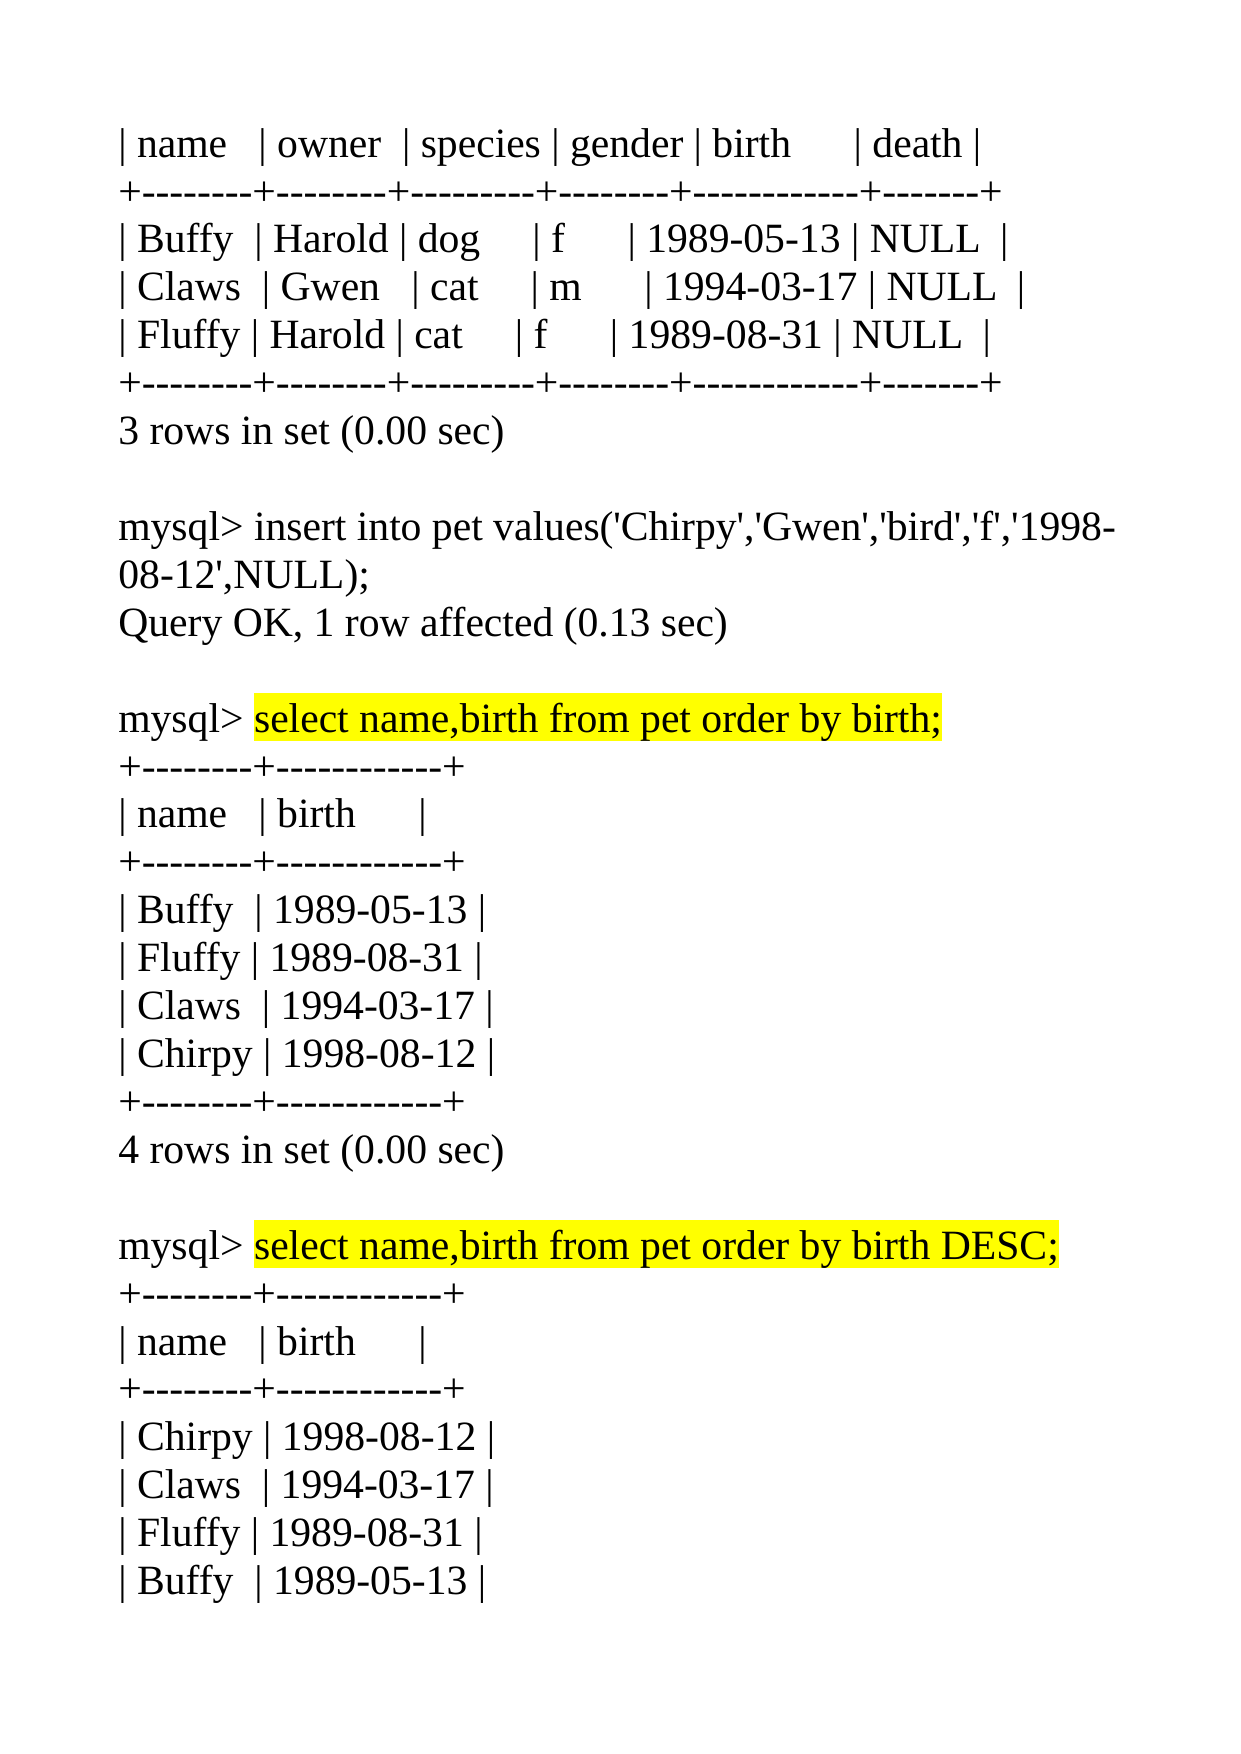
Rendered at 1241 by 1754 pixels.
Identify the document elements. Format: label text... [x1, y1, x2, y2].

text | name | birth | [118, 1316, 1122, 1364]
text +--------+------------+ [118, 741, 1122, 789]
text | Claws | Gwen | cat | m | 1994-03-17 | NULL | [118, 262, 1122, 310]
text | Claws | 1994-03-17 | [118, 1460, 1122, 1508]
text +--------+--------+---------+--------+------------+-------+ [118, 358, 1122, 406]
text mysql> select name,birth from pet order by birth DESC; [118, 1220, 1122, 1268]
text | name | owner | species | gender | birth | death | [118, 118, 1122, 166]
text +--------+--------+---------+--------+------------+-------+ [118, 166, 1122, 214]
text | Fluffy | Harold | cat | f | 1989-08-31 | NULL | [118, 310, 1122, 358]
text | Chirpy | 1998-08-12 | [118, 1028, 1122, 1076]
text 4 rows in set (0.00 sec) [118, 1124, 1122, 1172]
text +--------+------------+ [118, 1268, 1122, 1316]
text | Buffy | 1989-05-13 | [118, 885, 1122, 933]
text | Chirpy | 1998-08-12 | [118, 1412, 1122, 1460]
text | Fluffy | 1989-08-31 | [118, 933, 1122, 981]
text +--------+------------+ [118, 1076, 1122, 1124]
text mysql> insert into pet values('Chirpy','Gwen','bird','f','1998-08-12',NULL); [118, 501, 1122, 597]
text | Buffy | 1989-05-13 | [118, 1556, 1122, 1603]
text +--------+------------+ [118, 837, 1122, 885]
text mysql> select name,birth from pet order by birth; [118, 693, 1122, 741]
text 3 rows in set (0.00 sec) [118, 406, 1122, 453]
text Query OK, 1 row affected (0.13 sec) [118, 597, 1122, 645]
text | Buffy | Harold | dog | f | 1989-05-13 | NULL | [118, 214, 1122, 262]
text | Fluffy | 1989-08-31 | [118, 1508, 1122, 1556]
text +--------+------------+ [118, 1364, 1122, 1412]
text | name | birth | [118, 789, 1122, 837]
text | Claws | 1994-03-17 | [118, 981, 1122, 1028]
